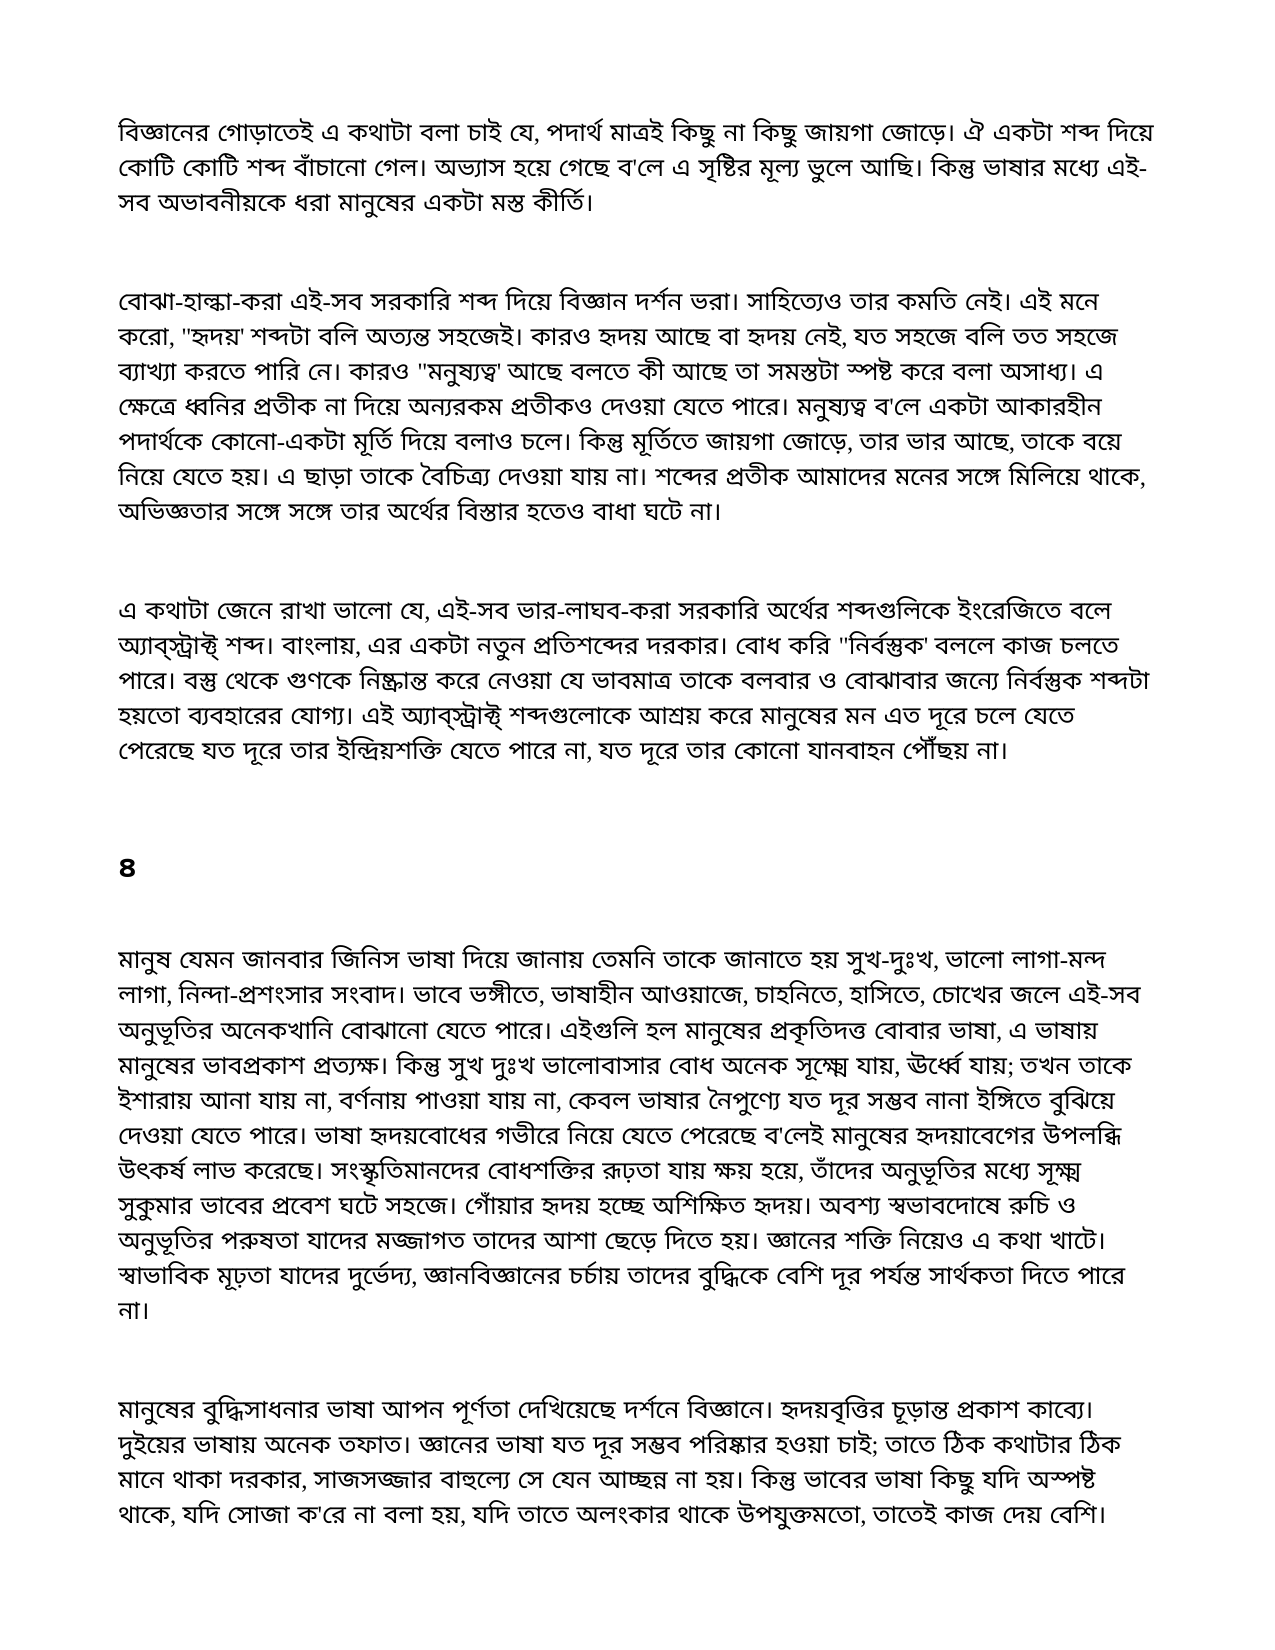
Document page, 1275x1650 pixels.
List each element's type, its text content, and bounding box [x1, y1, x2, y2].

text বিজ্ঞানের গোড়াতেই এ কথাটা বলা চাই যে, পদার্থ মাত্রই কিছু না কিছু জায়গা জোড়ে। ঐ একটা শব্দ দিয়ে কোটি কোটি শব্দ বাঁচানো গেল। অভ্যাস হয়ে গেছে ব'লে এ সৃষ্টির মূল্য ভুলে আছি। কিন্তু ভাষার মধ্যে এই-সব অভাবনীয়কে ধরা মানুষের একটা মস্ত কীর্তি। [118, 118, 1157, 217]
text মানুষ যেমন জানবার জিনিস ভাষা দিয়ে জানায় তেমনি তাকে জানাতে হয় সুখ-দুঃখ, ভালো লাগা-মন্দ লাগা, নিন্দা-প্রশংসার সংবাদ। ভাবে ভঙ্গীতে, ভাষাহীন আওয়াজে, চাহনিতে, হাসিতে, চোখের জলে এই-সব অনুভূতির অনেকখানি বোঝানো যেতে পারে। এইগুলি হল মানুষের প্রকৃতিদত্ত বোবার ভাষা, এ ভাষায় মানুষের ভাবপ্রকাশ প্রত্যক্ষ। কিন্তু সুখ দুঃখ ভালোবাসার বোধ অনেক সূক্ষ্মে যায়, ঊর্ধ্বে যায়; তখন তাকে ইশারায় আনা যায় না, বর্ণনায় পাওয়া যায় না, কেবল ভাষার নৈপুণ্যে যত দূর সম্ভব নানা ইঙ্গিতে বুঝিয়ে দেওয়া যেতে পারে। ভাষা হৃদয়বোধের গভীরে নিয়ে যেতে পেরেছে ব'লেই মানুষের হৃদয়াবেগের উপলব্ধি উৎকর্ষ লাভ করেছে। সংস্কৃতিমানদের বোধশক্তির রূঢ়তা যায় ক্ষয় হয়ে, তাঁদের অনুভূতির মধ্যে সূক্ষ্ম সুকুমার ভাবের প্রবেশ ঘটে সহজে। গোঁয়ার হৃদয় হচ্ছে অশিক্ষিত হৃদয়। অবশ্য স্বভাবদোষে রুচি ও অনুভূতির পরুষতা যাদের মজ্জাগত তাদের আশা ছেড়ে দিতে হয়। জ্ঞানের শক্তি নিয়েও এ কথা খাটে। স্বাভাবিক মূঢ়তা যাদের দুর্ভেদ্য, জ্ঞানবিজ্ঞানের চর্চায় তাদের বুদ্ধিকে বেশি দূর পর্যন্ত সার্থকতা দিতে পারে না। [118, 946, 1157, 1326]
text এ কথাটা জেনে রাখা ভালো যে, এই-সব ভার-লাঘব-করা সরকারি অর্থের শব্দগুলিকে ইংরেজিতে বলে অ্যাব্‌স্ট্রাক্ট্‌ শব্দ। বাংলায়, এর একটা নতুন প্রতিশব্দের দরকার। বোধ করি "নির্বস্তুক' বললে কাজ চলতে পারে। বস্তু থেকে গুণকে নিষ্ক্রান্ত করে নেওয়া যে ভাবমাত্র তাকে বলবার ও বোঝাবার জন্যে নির্বস্তুক শব্দটা হয়তো ব্যবহারের যোগ্য। এই অ্যাব্‌স্ট্রাক্ট্‌ শব্দগুলোকে আশ্রয় করে মানুষের মন এত দূরে চলে যেতে পেরেছে যত দূরে তার ইন্দ্রিয়শক্তি যেতে পারে না, যত দূরে তার কোনো যানবাহন পৌঁছয় না। [118, 596, 1157, 766]
subtitle ৪ [118, 850, 1157, 884]
text মানুষের বুদ্ধিসাধনার ভাষা আপন পূর্ণতা দেখিয়েছে দর্শনে বিজ্ঞানে। হৃদয়বৃত্তির চূড়ান্ত প্রকাশ কাব্যে। দুইয়ের ভাষায় অনেক তফাত। জ্ঞানের ভাষা যত দূর সম্ভব পরিষ্কার হওয়া চাই; তাতে ঠিক কথাটার ঠিক মানে থাকা দরকার, সাজসজ্জার বাহুল্যে সে যেন আচ্ছন্ন না হয়। কিন্তু ভাবের ভাষা কিছু যদি অস্পষ্ট থাকে, যদি সোজা ক'রে না বলা হয়, যদি তাতে অলংকার থাকে উপযুক্তমতো, তাতেই কাজ দেয় বেশি। [118, 1395, 1157, 1529]
text বোঝা-হাল্কা-করা এই-সব সরকারি শব্দ দিয়ে বিজ্ঞান দর্শন ভরা। সাহিত্যেও তার কমতি নেই। এই মনে করো, "হৃদয়' শব্দটা বলি অত্যন্ত সহজেই। কারও হৃদয় আছে বা হৃদয় নেই, যত সহজে বলি তত সহজে ব্যাখ্যা করতে পারি নে। কারও "মনুষ্যত্ব' আছে বলতে কী আছে তা সমস্তটা স্পষ্ট করে বলা অসাধ্য। এ ক্ষেত্রে ধ্বনির প্রতীক না দিয়ে অন্যরকম প্রতীকও দেওয়া যেতে পারে। মনুষ্যত্ব ব'লে একটা আকারহীন পদার্থকে কোনো-একটা মূর্তি দিয়ে বলাও চলে। কিন্তু মূর্তিতে জায়গা জোড়ে, তার ভার আছে, তাকে বয়ে নিয়ে যেতে হয়। এ ছাড়া তাকে বৈচিত্র্য দেওয়া যায় না। শব্দের প্রতীক আমাদের মনের সঙ্গে মিলিয়ে থাকে, অভিজ্ঞতার সঙ্গে সঙ্গে তার অর্থের বিস্তার হতেও বাধা ঘটে না। [118, 287, 1157, 527]
